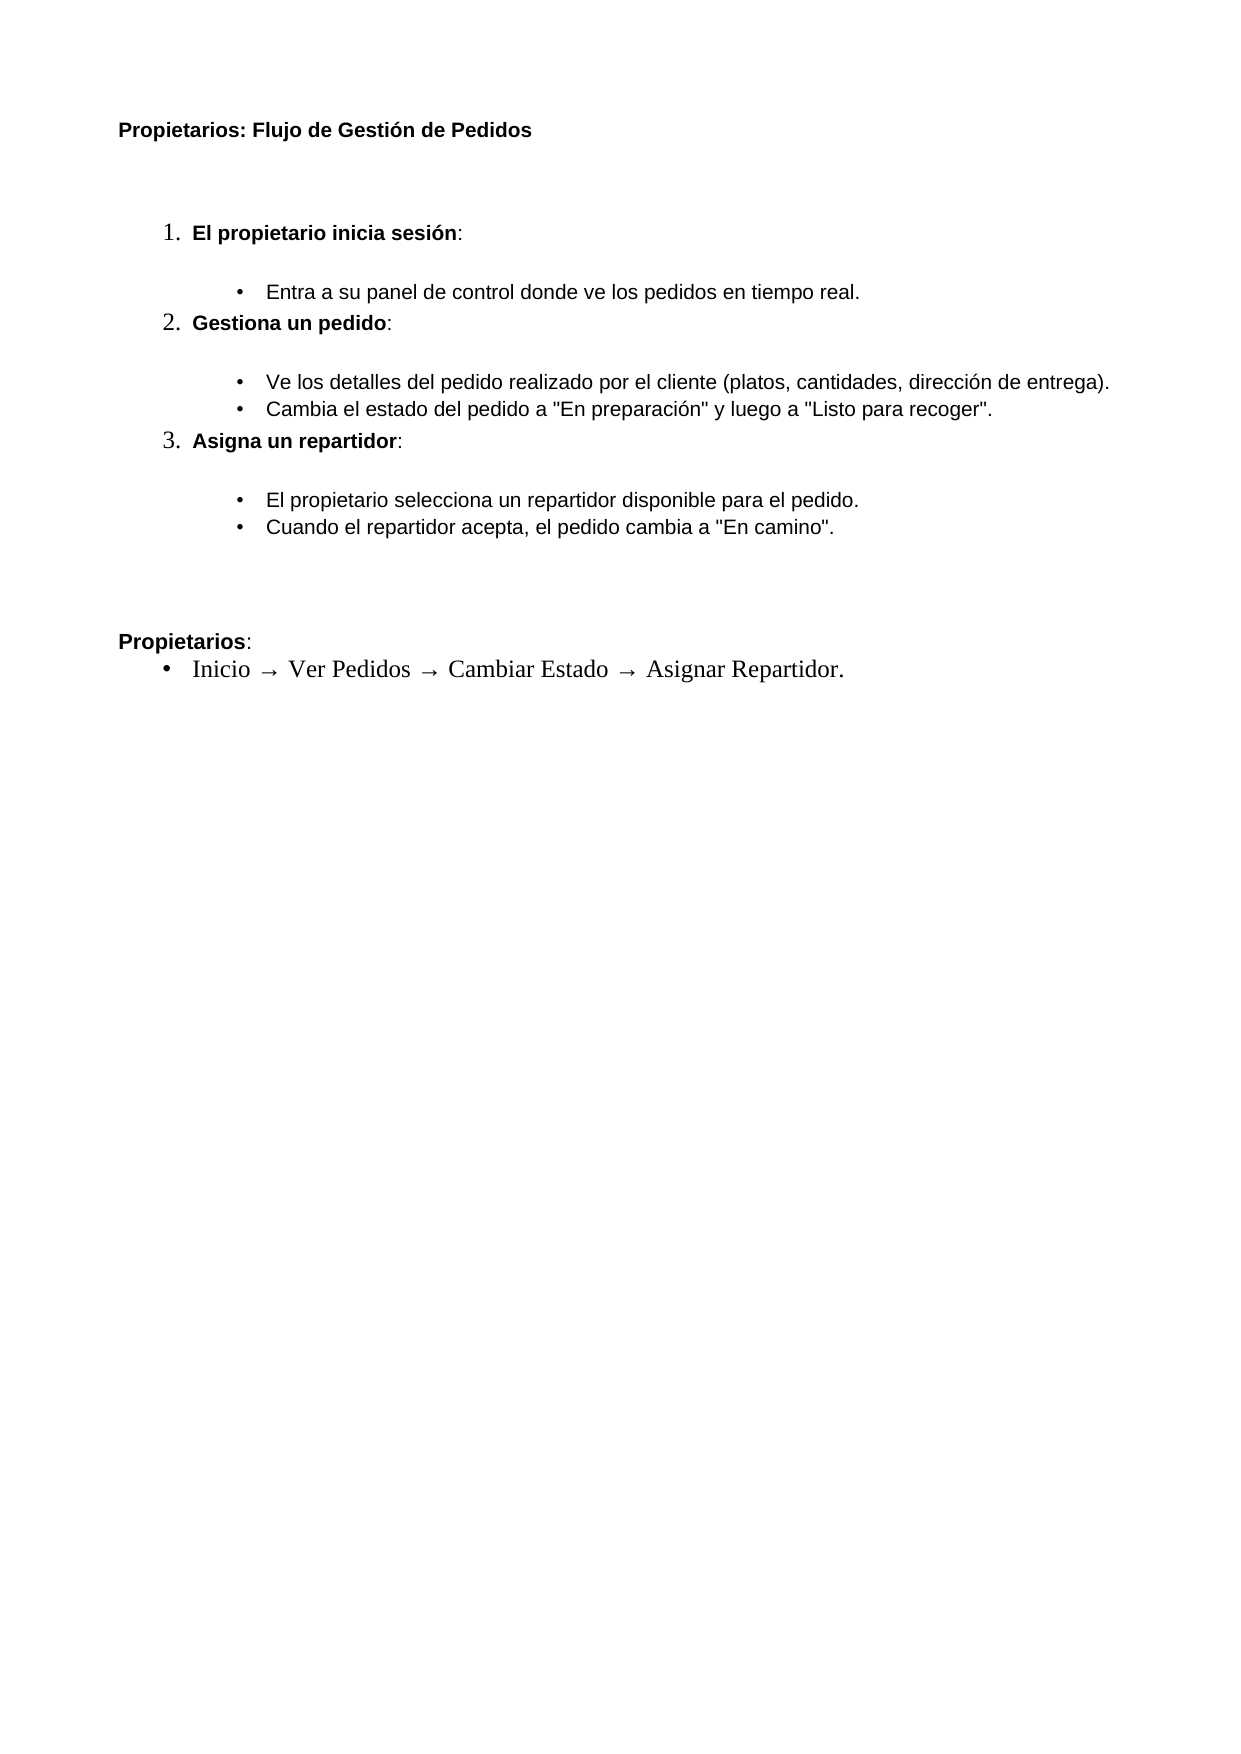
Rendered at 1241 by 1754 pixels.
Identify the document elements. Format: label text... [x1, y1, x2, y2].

list Cuando el repartidor acepta, el pedido cambia a "En camino". [236, 515, 1122, 539]
list Cambia el estado del pedido a "En preparación" y luego a "Listo para recoger". [236, 397, 1122, 421]
list Inicio → Ver Pedidos → Cambiar Estado → Asignar Repartidor. [162, 654, 1122, 683]
list Asigna un repartidor: [162, 425, 1122, 454]
list Ve los detalles del pedido realizado por el cliente (platos, cantidades, dirección de entrega). [236, 370, 1122, 394]
list El propietario selecciona un repartidor disponible para el pedido. [236, 487, 1122, 511]
list El propietario inicia sesión: [162, 217, 1122, 246]
text Propietarios: [118, 629, 1122, 654]
list Gestiona un pedido: [162, 307, 1122, 336]
list Entra a su panel de control donde ve los pedidos en tiempo real. [236, 279, 1122, 304]
subtitle Propietarios: Flujo de Gestión de Pedidos [118, 118, 1122, 142]
